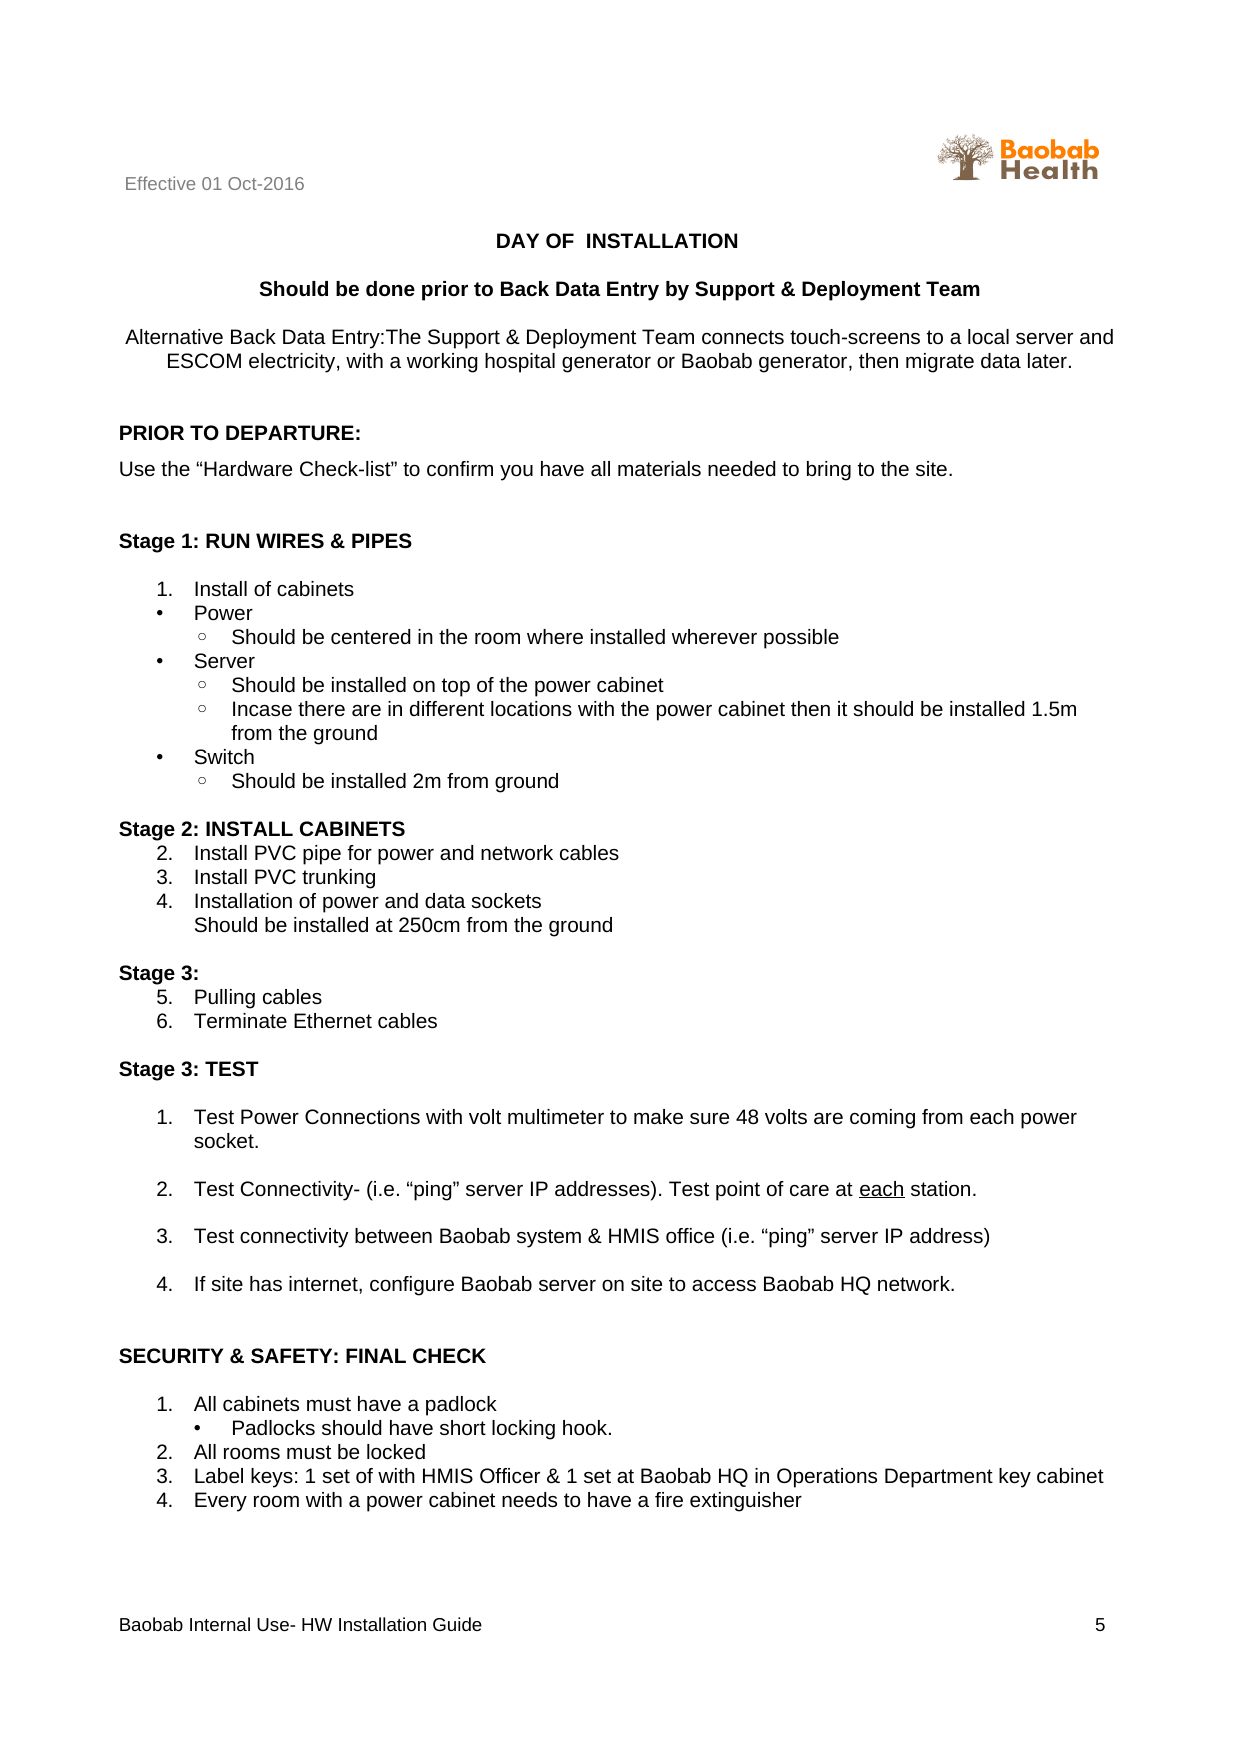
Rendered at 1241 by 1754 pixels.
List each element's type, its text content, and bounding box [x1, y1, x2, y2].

list Install of cabinets [156, 577, 1122, 601]
list Label keys: 1 set of with HMIS Officer & 1 set at Baobab HQ in Operations Department key cabinet [156, 1464, 1122, 1488]
list Should be installed 2m from ground [193, 769, 1122, 793]
text Stage 2: INSTALL CABINETS [118, 817, 1122, 841]
list Install PVC trunking [156, 865, 1122, 889]
list Terminate Ethernet cables [156, 1009, 1122, 1033]
list Should be centered in the room where installed wherever possible [193, 625, 1122, 649]
list All rooms must be locked [156, 1440, 1122, 1464]
text Alternative Back Data Entry:The Support & Deployment Team connects touch-screens to a local server and ESCOM electricity, with a working hospital generator or Baobab generator, then migrate data later. [118, 325, 1122, 373]
list Test Connectivity- (i.e. “ping” server IP addresses). Test point of care at each station. [156, 1176, 1122, 1200]
list Incase there are in different locations with the power cabinet then it should be installed 1.5m from the ground [193, 697, 1122, 745]
list Padlocks should have short locking hook. [193, 1416, 1122, 1440]
text Stage 3: [118, 961, 1122, 985]
text DAY OF INSTALLATION [118, 229, 1122, 253]
text PRIOR TO DEPARTURE: [118, 421, 1122, 445]
text SECURITY & SAFETY: FINAL CHECK [118, 1344, 1122, 1368]
picture [936, 133, 1100, 186]
text Stage 1: RUN WIRES & PIPES [118, 529, 1122, 553]
text Should be done prior to Back Data Entry by Support & Deployment Team [118, 277, 1122, 301]
list Server [156, 649, 1122, 673]
list Installation of power and data sockets [156, 889, 1122, 913]
list All cabinets must have a padlock [156, 1392, 1122, 1416]
list Pulling cables [156, 985, 1122, 1009]
list Power [156, 601, 1122, 625]
text Use the “Hardware Check-list” to confirm you have all materials needed to bring to the site. [118, 457, 1122, 481]
list Test connectivity between Baobab system & HMIS office (i.e. “ping” server IP address) [156, 1224, 1122, 1248]
list Install PVC pipe for power and network cables [156, 841, 1122, 865]
list Should be installed at 250cm from the ground [156, 913, 1122, 937]
list Test Power Connections with volt multimeter to make sure 48 volts are coming from each power socket. [156, 1104, 1122, 1152]
list Every room with a power cabinet needs to have a fire extinguisher [156, 1488, 1122, 1512]
list Should be installed on top of the power cabinet [193, 673, 1122, 697]
list If site has internet, configure Baobab server on site to access Baobab HQ network. [156, 1272, 1122, 1296]
list Switch [156, 745, 1122, 769]
text Stage 3: TEST [118, 1057, 1122, 1081]
